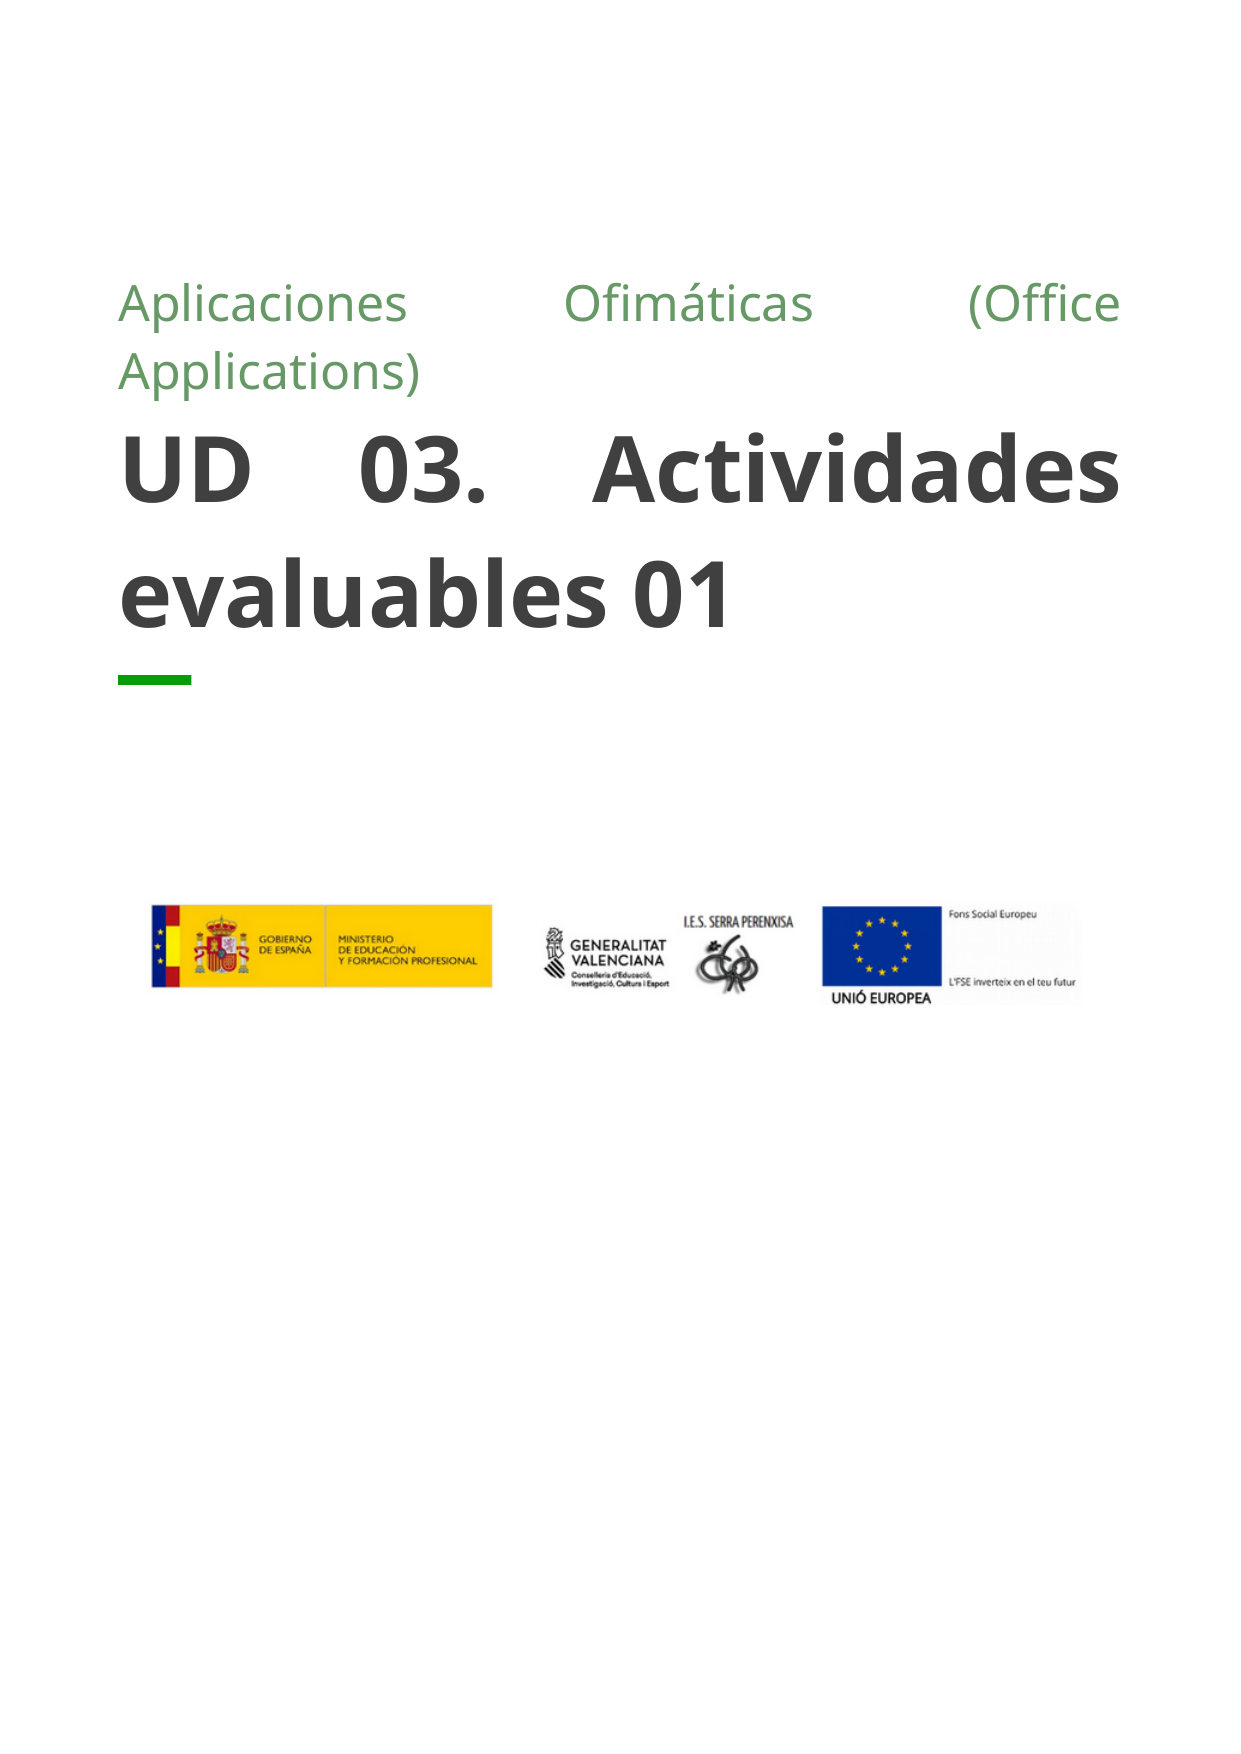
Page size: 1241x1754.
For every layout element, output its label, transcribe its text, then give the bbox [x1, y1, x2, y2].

title Aplicaciones Ofimáticas (Office Applications) UD 03. Actividades evaluables 01 [118, 268, 1122, 654]
picture [118, 885, 1123, 1005]
picture [118, 675, 192, 685]
